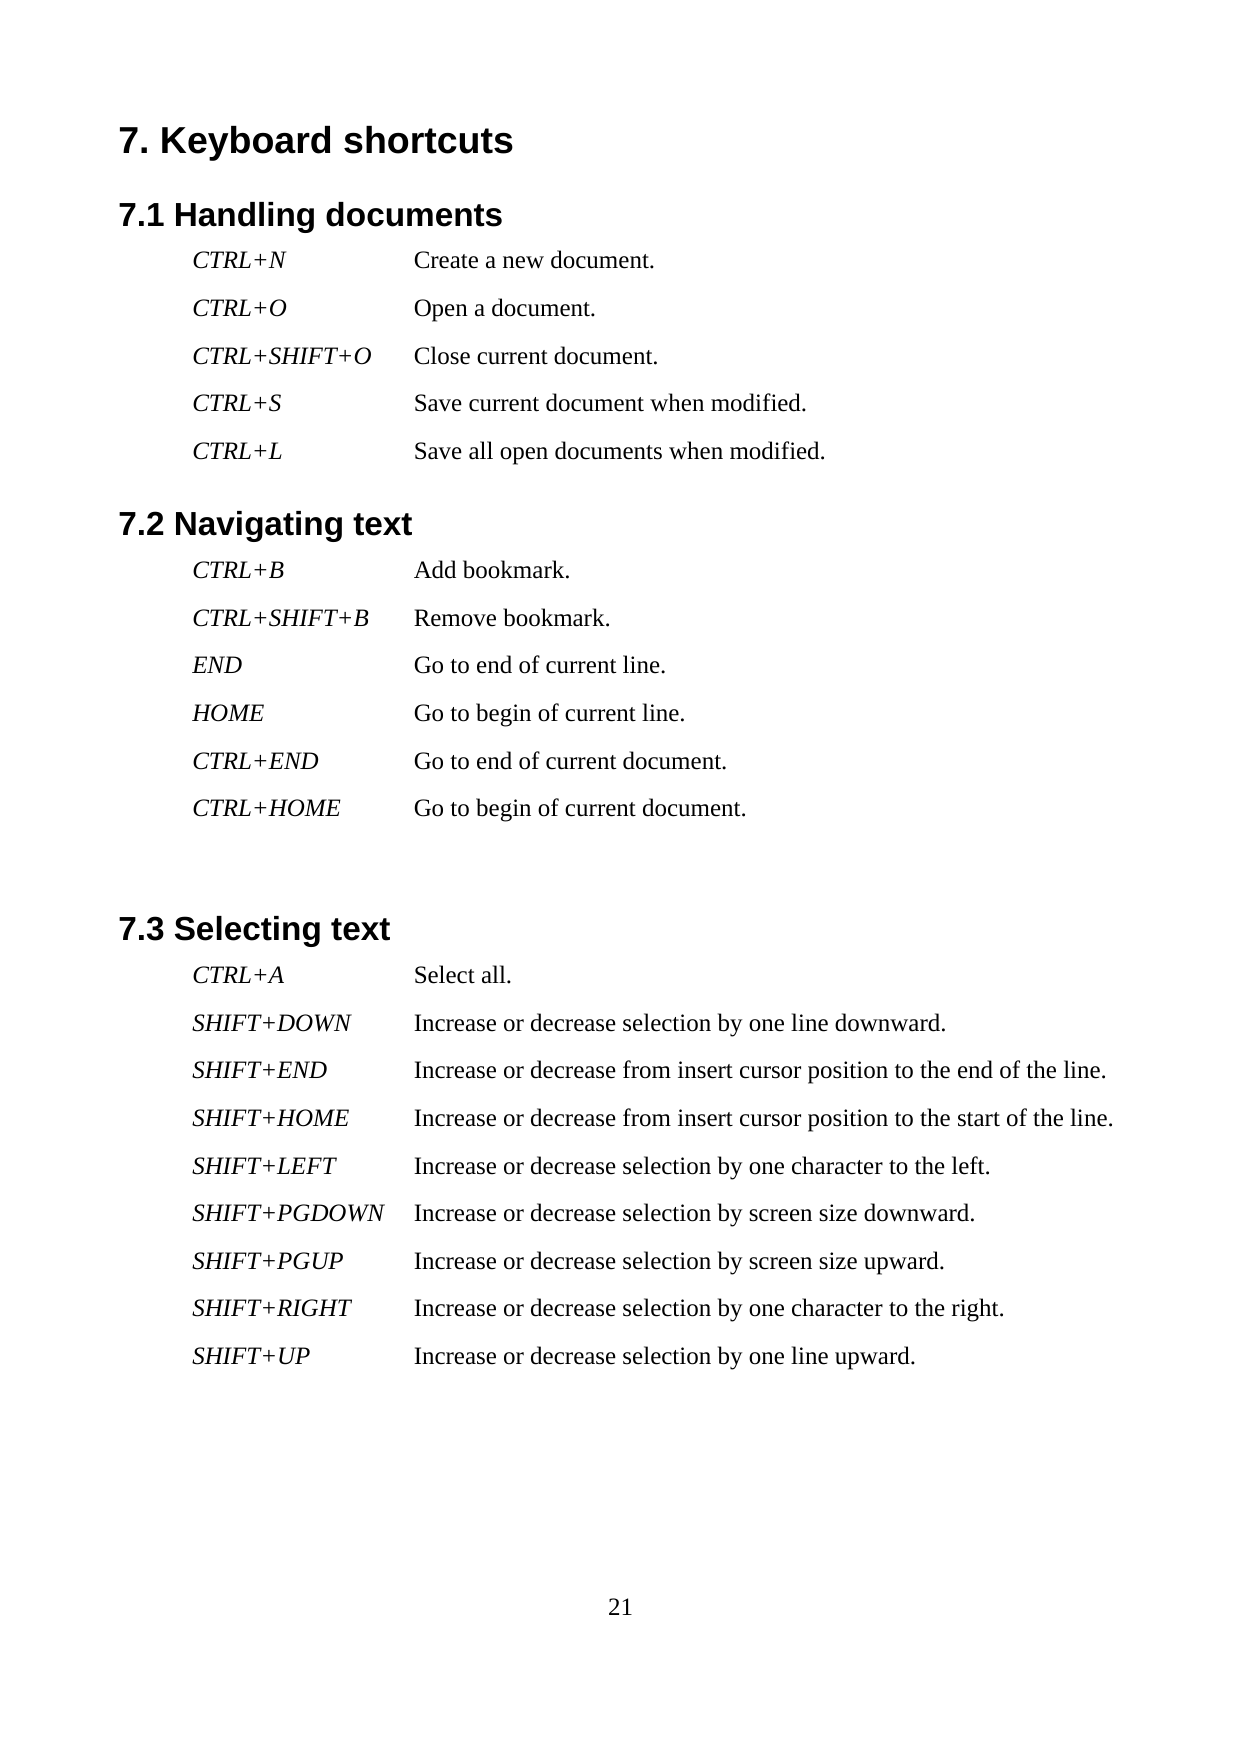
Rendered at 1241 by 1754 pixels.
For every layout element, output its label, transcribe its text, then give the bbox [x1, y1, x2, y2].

text CTRL+S Save current document when modified. [118, 388, 1122, 417]
subtitle 7.1 Handling documents [118, 194, 1122, 233]
subtitle 7.3 Selecting text [118, 909, 1122, 948]
text CTRL+N Create a new document. [118, 246, 1122, 274]
text CTRL+L Save all open documents when modified. [118, 436, 1122, 465]
text CTRL+HOME Go to begin of current document. [118, 793, 1122, 822]
text HOME Go to begin of current line. [118, 698, 1122, 727]
text CTRL+A Select all. [118, 960, 1122, 989]
text CTRL+END Go to end of current document. [118, 746, 1122, 774]
text CTRL+B Add bookmark. [118, 555, 1122, 584]
text SHIFT+PGDOWN Increase or decrease selection by screen size downward. [118, 1198, 1122, 1227]
text SHIFT+HOME Increase or decrease from insert cursor position to the start of the line. [118, 1103, 1122, 1132]
text SHIFT+END Increase or decrease from insert cursor position to the end of the line. [118, 1056, 1122, 1084]
text SHIFT+UP Increase or decrease selection by one line upward. [118, 1341, 1122, 1370]
subtitle 7. Keyboard shortcuts [118, 118, 1122, 161]
text SHIFT+PGUP Increase or decrease selection by screen size upward. [118, 1246, 1122, 1275]
text CTRL+SHIFT+O Close current document. [118, 341, 1122, 369]
text SHIFT+DOWN Increase or decrease selection by one line downward. [118, 1008, 1122, 1037]
subtitle 7.2 Navigating text [118, 504, 1122, 543]
text CTRL+O Open a document. [118, 293, 1122, 322]
text SHIFT+RIGHT Increase or decrease selection by one character to the right. [118, 1293, 1122, 1322]
text END Go to end of current line. [118, 651, 1122, 679]
text CTRL+SHIFT+B Remove bookmark. [118, 603, 1122, 632]
text SHIFT+LEFT Increase or decrease selection by one character to the left. [118, 1151, 1122, 1179]
